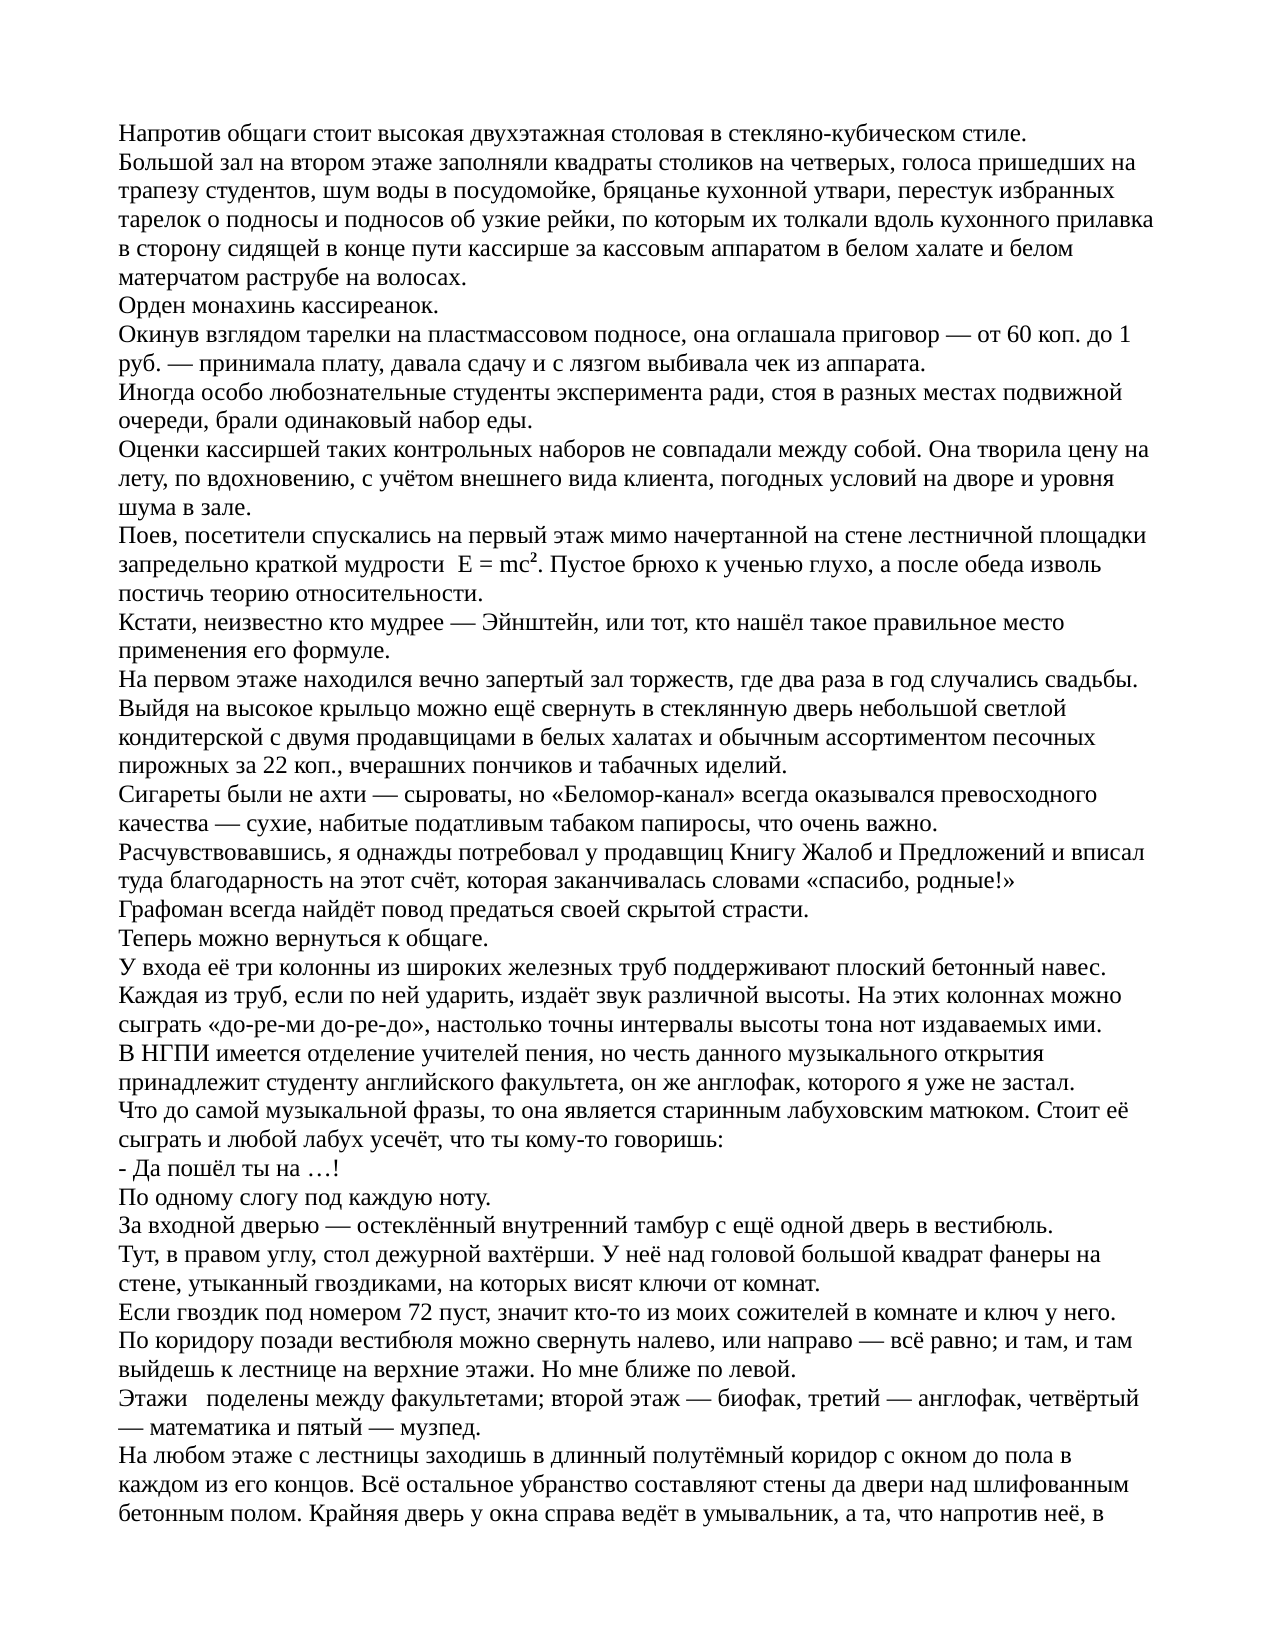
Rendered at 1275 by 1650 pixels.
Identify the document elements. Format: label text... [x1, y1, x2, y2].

text Напротив общаги стоит высокая двухэтажная столовая в стекляно-кубическом стиле. [118, 118, 1157, 147]
text Поев, посетители спускались на первый этаж мимо начертанной на стене лестничной площадки запредельно краткой мудрости Е = mc2. Пустое брюхо к ученью глухо, а после обеда изволь постичь теорию относительности. [118, 521, 1157, 607]
text На первом этаже находился вечно запертый зал торжеств, где два раза в год случались свадьбы. [118, 664, 1157, 693]
text Большой зал на втором этаже заполняли квадраты столиков на четверых, голоса пришедших на трапезу студентов, шум воды в посудомойке, бряцанье кухонной утвари, перестук избранных тарелок о подносы и подносов об узкие рейки, по которым их толкали вдоль кухонного прилавка в сторону сидящей в конце пути кассирше за кассовым аппаратом в белом халате и белом матерчатом раструбе на волосах. [118, 147, 1157, 291]
text Тут, в правом углу, стол дежурной вахтёрши. У неё над головой большой квадрат фанеры на стене, утыканный гвоздиками, на которых висят ключи от комнат. [118, 1239, 1157, 1297]
text Выйдя на высокое крыльцо можно ещё свернуть в стеклянную дверь небольшой светлой кондитерской с двумя продавщицами в белых халатах и обычным ассортиментом песочных пирожных за 22 коп., вчерашних пончиков и табачных иделий. [118, 693, 1157, 779]
text На любом этаже с лестницы заходишь в длинный полутёмный коридор с окном до пола в каждом из его концов. Всё остальное убранство составляют стены да двери над шлифованным бетонным полом. Крайняя дверь у окна справа ведёт в умывальник, а та, что напротив неё, в [118, 1441, 1157, 1527]
text Расчувствовавшись, я однажды потребовал у продавщиц Книгу Жалоб и Предложений и вписал туда благодарность на этот счёт, которая заканчивалась словами «спасибо, родные!» [118, 837, 1157, 894]
text Теперь можно вернуться к общаге. [118, 923, 1157, 952]
text Иногда особо любознательные студенты эксперимента ради, стоя в разных местах подвижной очереди, брали одинаковый набор еды. [118, 377, 1157, 434]
text За входной дверью — остеклённый внутренний тамбур с ещё одной дверь в вестибюль. [118, 1211, 1157, 1239]
text Сигареты были не ахти — сыроваты, но «Беломор-канал» всегда оказывался превосходного качества — сухие, набитые податливым табаком папиросы, что очень важно. [118, 779, 1157, 837]
text Кстати, неизвестно кто мудрее — Эйнштейн, или тот, кто нашёл такое правильное место применения его формуле. [118, 607, 1157, 664]
text - Да пошёл ты на …! [118, 1153, 1157, 1182]
text Орден монахинь кассиреанок. [118, 291, 1157, 319]
text У входа её три колонны из широких железных труб поддерживают плоский бетонный навес. Каждая из труб, если по ней ударить, издаёт звук различной высоты. На этих колоннах можно сыграть «до-ре-ми до-ре-до», настолько точны интервалы высоты тона нот издаваемых ими. [118, 952, 1157, 1038]
text Окинув взглядом тарелки на пластмассовом подносе, она оглашала приговор — от 60 коп. до 1 руб. — принимала плату, давала сдачу и с лязгом выбивала чек из аппарата. [118, 319, 1157, 377]
text По коридору позади вестибюля можно свернуть налево, или направо — всё равно; и там, и там выйдешь к лестнице на верхние этажи. Но мне ближе по левой. [118, 1326, 1157, 1383]
text В НГПИ имеется отделение учителей пения, но честь данного музыкального открытия принадлежит студенту английского факультета, он же англофак, которого я уже не застал. [118, 1038, 1157, 1096]
text Графоман всегда найдёт повод предаться своей скрытой страсти. [118, 894, 1157, 923]
text Оценки кассиршей таких контрольных наборов не совпадали между собой. Она творила цену на лету, по вдохновению, с учётом внешнего вида клиента, погодных условий на дворе и уровня шума в зале. [118, 434, 1157, 521]
text Если гвоздик под номером 72 пуст, значит кто-то из моих сожителей в комнате и ключ у него. [118, 1297, 1157, 1326]
text Что до самой музыкальной фразы, то она является старинным лабуховским матюком. Стоит её сыграть и любой лабух усечёт, что ты кому-то говоришь: [118, 1096, 1157, 1153]
text Этажи поделены между факультетами; второй этаж — биофак, третий — англофак, четвёртый — математика и пятый — музпед. [118, 1383, 1157, 1441]
text По одному слогу под каждую ноту. [118, 1182, 1157, 1211]
